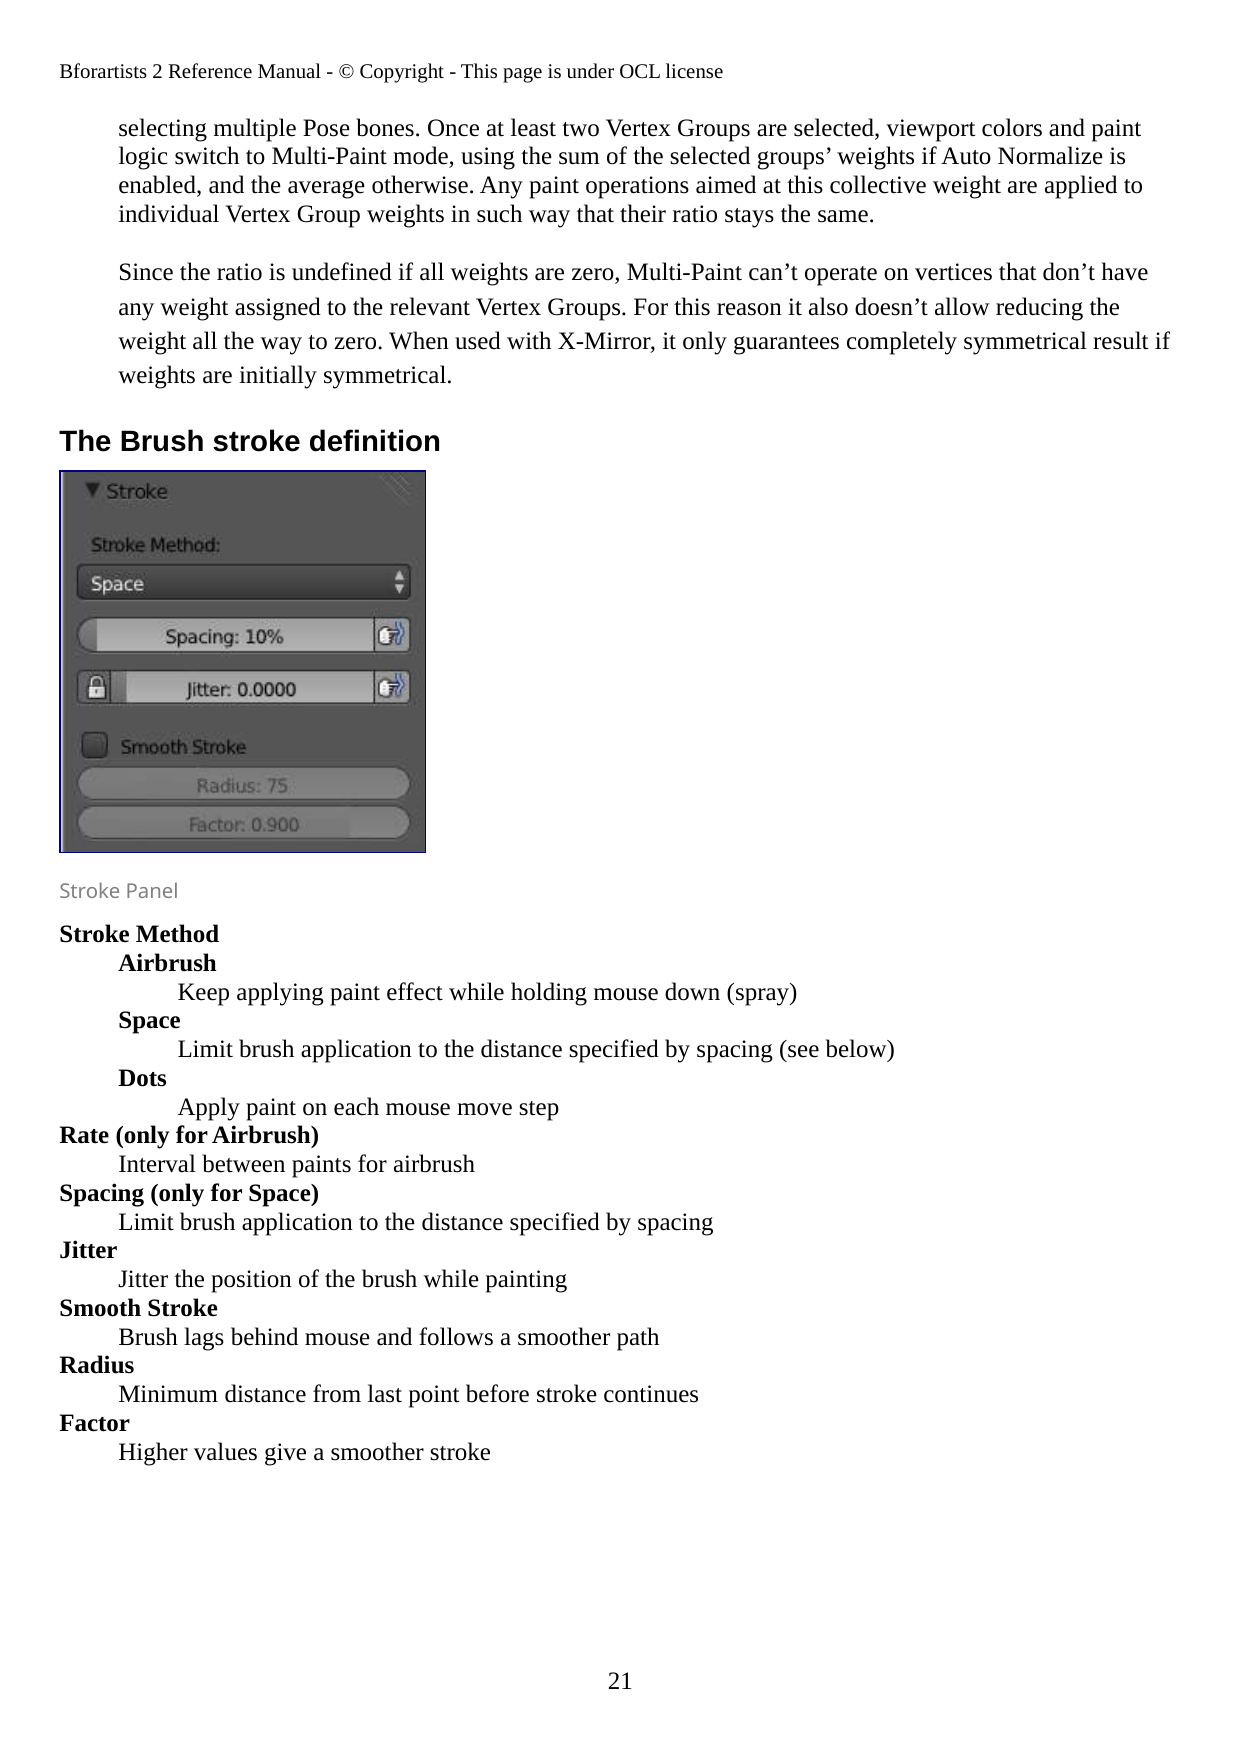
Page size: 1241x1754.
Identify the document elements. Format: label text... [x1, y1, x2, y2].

list Keep applying paint effect while holding mouse down (spray) [177, 977, 1181, 1006]
picture [61, 472, 425, 852]
list Limit brush application to the distance specified by spacing (see below) [177, 1034, 1181, 1063]
text Since the ratio is undefined if all weights are zero, Multi-Paint can’t operate on vertices that don’t have any weight assigned to the relevant Vertex Groups. For this reason it also doesn’t allow reducing the weight all the way to zero. When used with X-Mirror, it only guarantees completely symmetrical result if weights are initially symmetrical. [118, 257, 1181, 389]
list Minimum distance from last point before stroke continues [118, 1379, 1181, 1408]
subtitle Rate (only for Airbrush) [59, 1121, 1181, 1149]
subtitle Dots [118, 1063, 1181, 1092]
subtitle Stroke Method [59, 919, 1181, 948]
subtitle Smooth Stroke [59, 1293, 1181, 1322]
subtitle Airbrush [118, 948, 1181, 977]
subtitle The Brush stroke definition [59, 424, 1181, 458]
subtitle Factor [59, 1408, 1181, 1437]
list Jitter the position of the brush while painting [118, 1264, 1181, 1293]
list Interval between paints for airbrush [118, 1149, 1181, 1178]
subtitle Space [118, 1006, 1181, 1034]
list selecting multiple Pose bones. Once at least two Vertex Groups are selected, viewport colors and paint logic switch to Multi-Paint mode, using the sum of the selected groups’ weights if Auto Normalize is enabled, and the average otherwise. Any paint operations aimed at this collective weight are applied to individual Vertex Group weights in such way that their ratio stays the same. [118, 113, 1181, 228]
subtitle Jitter [59, 1236, 1181, 1264]
text Stroke Panel [59, 873, 1181, 905]
list Higher values give a smoother stroke [118, 1437, 1181, 1466]
list Apply paint on each mouse move step [177, 1092, 1181, 1121]
subtitle Spacing (only for Space) [59, 1178, 1181, 1207]
subtitle Radius [59, 1351, 1181, 1379]
list Brush lags behind mouse and follows a smoother path [118, 1322, 1181, 1351]
list Limit brush application to the distance specified by spacing [118, 1207, 1181, 1236]
